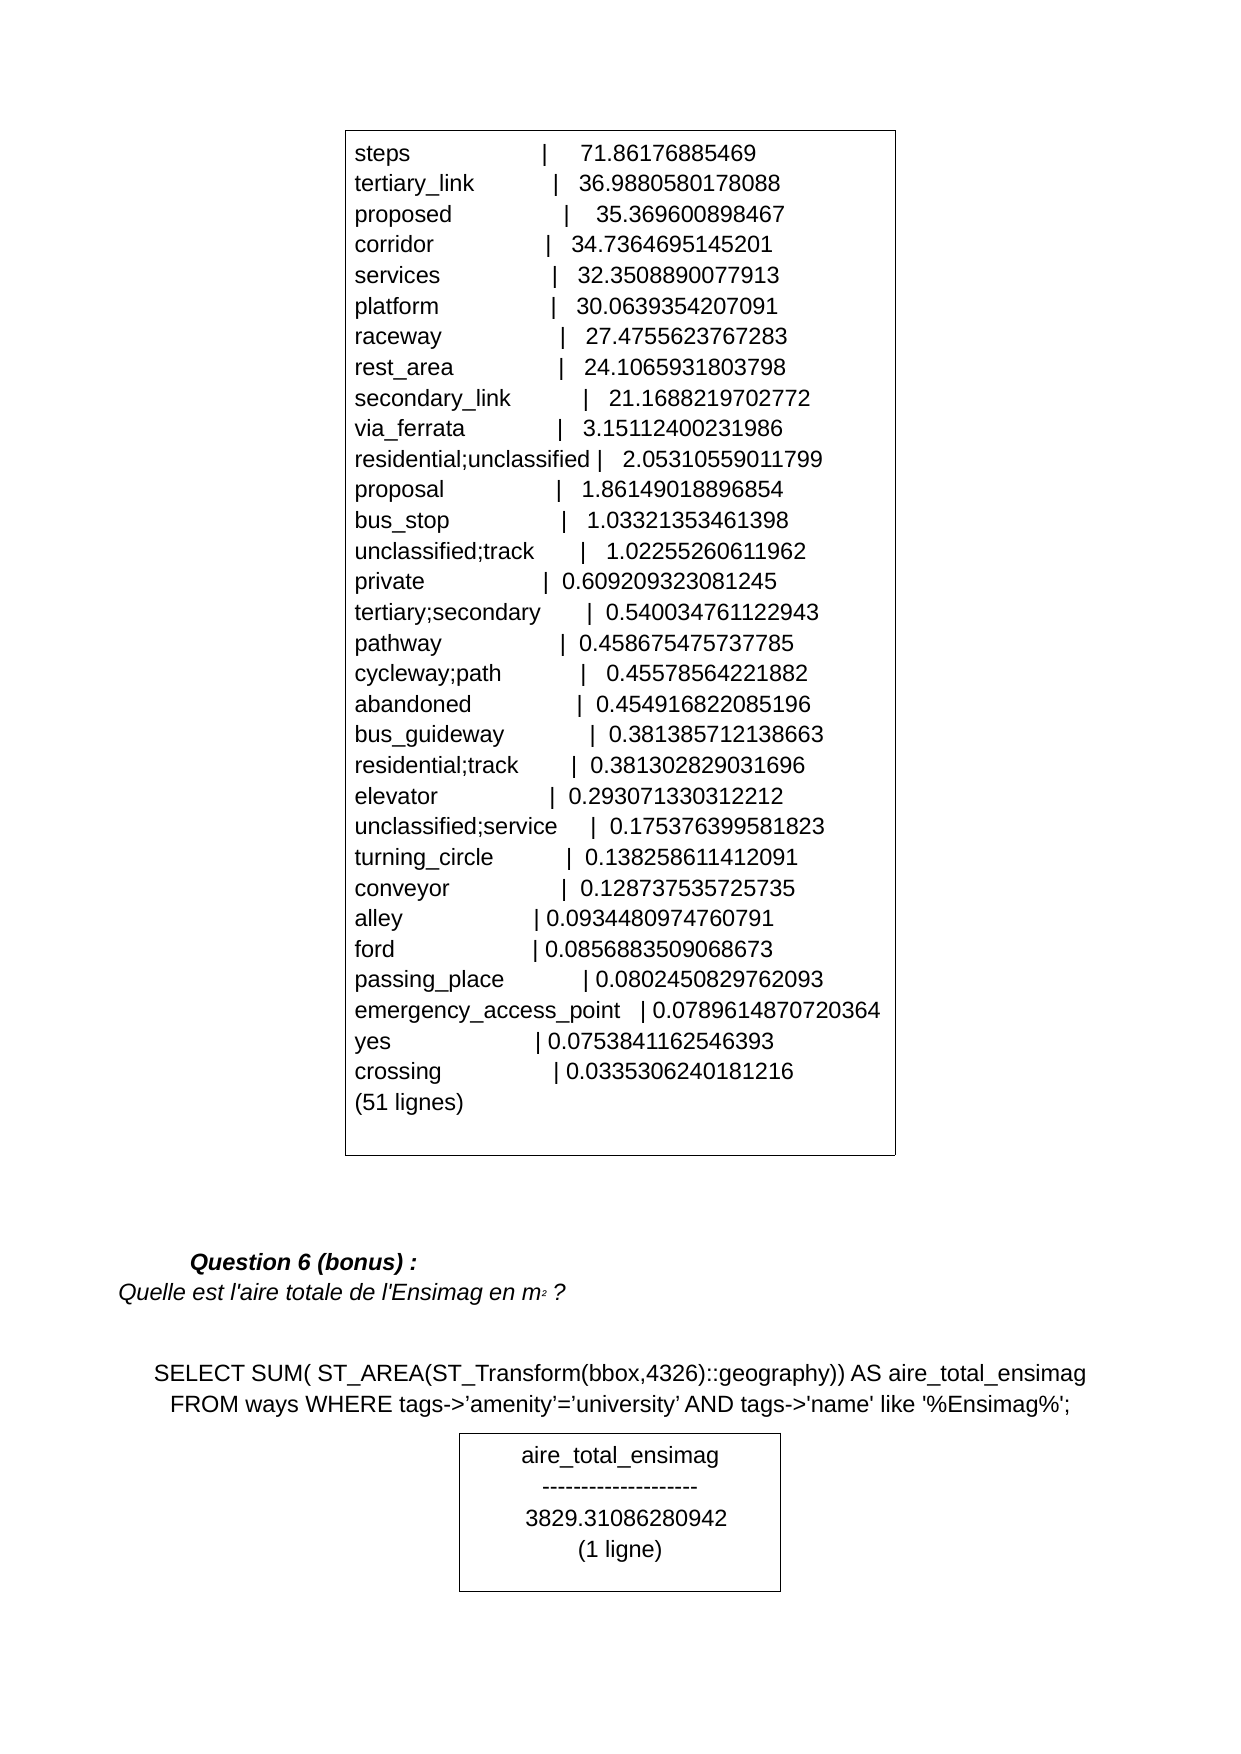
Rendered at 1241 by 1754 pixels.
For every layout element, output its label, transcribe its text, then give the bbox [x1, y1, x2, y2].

text unclassified;track | 1.02255260611962 [354, 537, 886, 564]
text ford | 0.0856883509068673 [354, 935, 886, 962]
text 3829.31086280942 [468, 1503, 772, 1532]
text via_ferrata | 3.15112400231986 [354, 414, 886, 441]
subtitle Question 6 (bonus) : [118, 1243, 1122, 1277]
text turning_circle | 0.138258611412091 [354, 843, 886, 870]
text Quelle est l'aire totale de l'Ensimag en m² ? [118, 1277, 1122, 1306]
text alley | 0.0934480974760791 [354, 904, 886, 931]
text raceway | 27.4755623767283 [354, 323, 886, 349]
text passing_place | 0.0802450829762093 [354, 966, 886, 993]
text (51 lignes) [354, 1088, 886, 1115]
text elevator | 0.293071330312212 [354, 782, 886, 809]
text residential;track | 0.381302829031696 [354, 751, 886, 778]
text services | 32.3508890077913 [354, 261, 886, 288]
text tertiary;secondary | 0.540034761122943 [354, 598, 886, 625]
text emergency_access_point | 0.0789614870720364 [354, 996, 886, 1023]
text corridor | 34.7364695145201 [354, 231, 886, 258]
text bus_stop | 1.03321353461398 [354, 506, 886, 533]
text abandoned | 0.454916822085196 [354, 690, 886, 717]
text steps | 71.86176885469 [354, 139, 886, 166]
text private | 0.609209323081245 [354, 568, 886, 594]
text secondary_link | 21.1688219702772 [354, 384, 886, 411]
text aire_total_ensimag [468, 1442, 772, 1468]
text proposal | 1.86149018896854 [354, 476, 886, 503]
text bus_guideway | 0.381385712138663 [354, 721, 886, 748]
text tertiary_link | 36.9880580178088 [354, 169, 886, 196]
text unclassified;service | 0.175376399581823 [354, 813, 886, 839]
text residential;unclassified | 2.05310559011799 [354, 445, 886, 472]
text SELECT SUM( ST_AREA(ST_Transform(bbox,4326)::geography)) AS aire_total_ensimag FROM ways WHERE tags->’amenity’=’university’ AND tags->'name' like '%Ensimag%'; [118, 1359, 1122, 1417]
text conveyor | 0.128737535725735 [354, 874, 886, 901]
text pathway | 0.458675475737785 [354, 629, 886, 656]
text rest_area | 24.1065931803798 [354, 353, 886, 380]
text cycleway;path | 0.45578564221882 [354, 659, 886, 686]
text yes | 0.0753841162546393 [354, 1027, 886, 1054]
text platform | 30.0639354207091 [354, 292, 886, 319]
text (1 ligne) [468, 1536, 772, 1562]
text proposed | 35.369600898467 [354, 200, 886, 227]
text -------------------- [468, 1472, 772, 1499]
text crossing | 0.0335306240181216 [354, 1058, 886, 1084]
